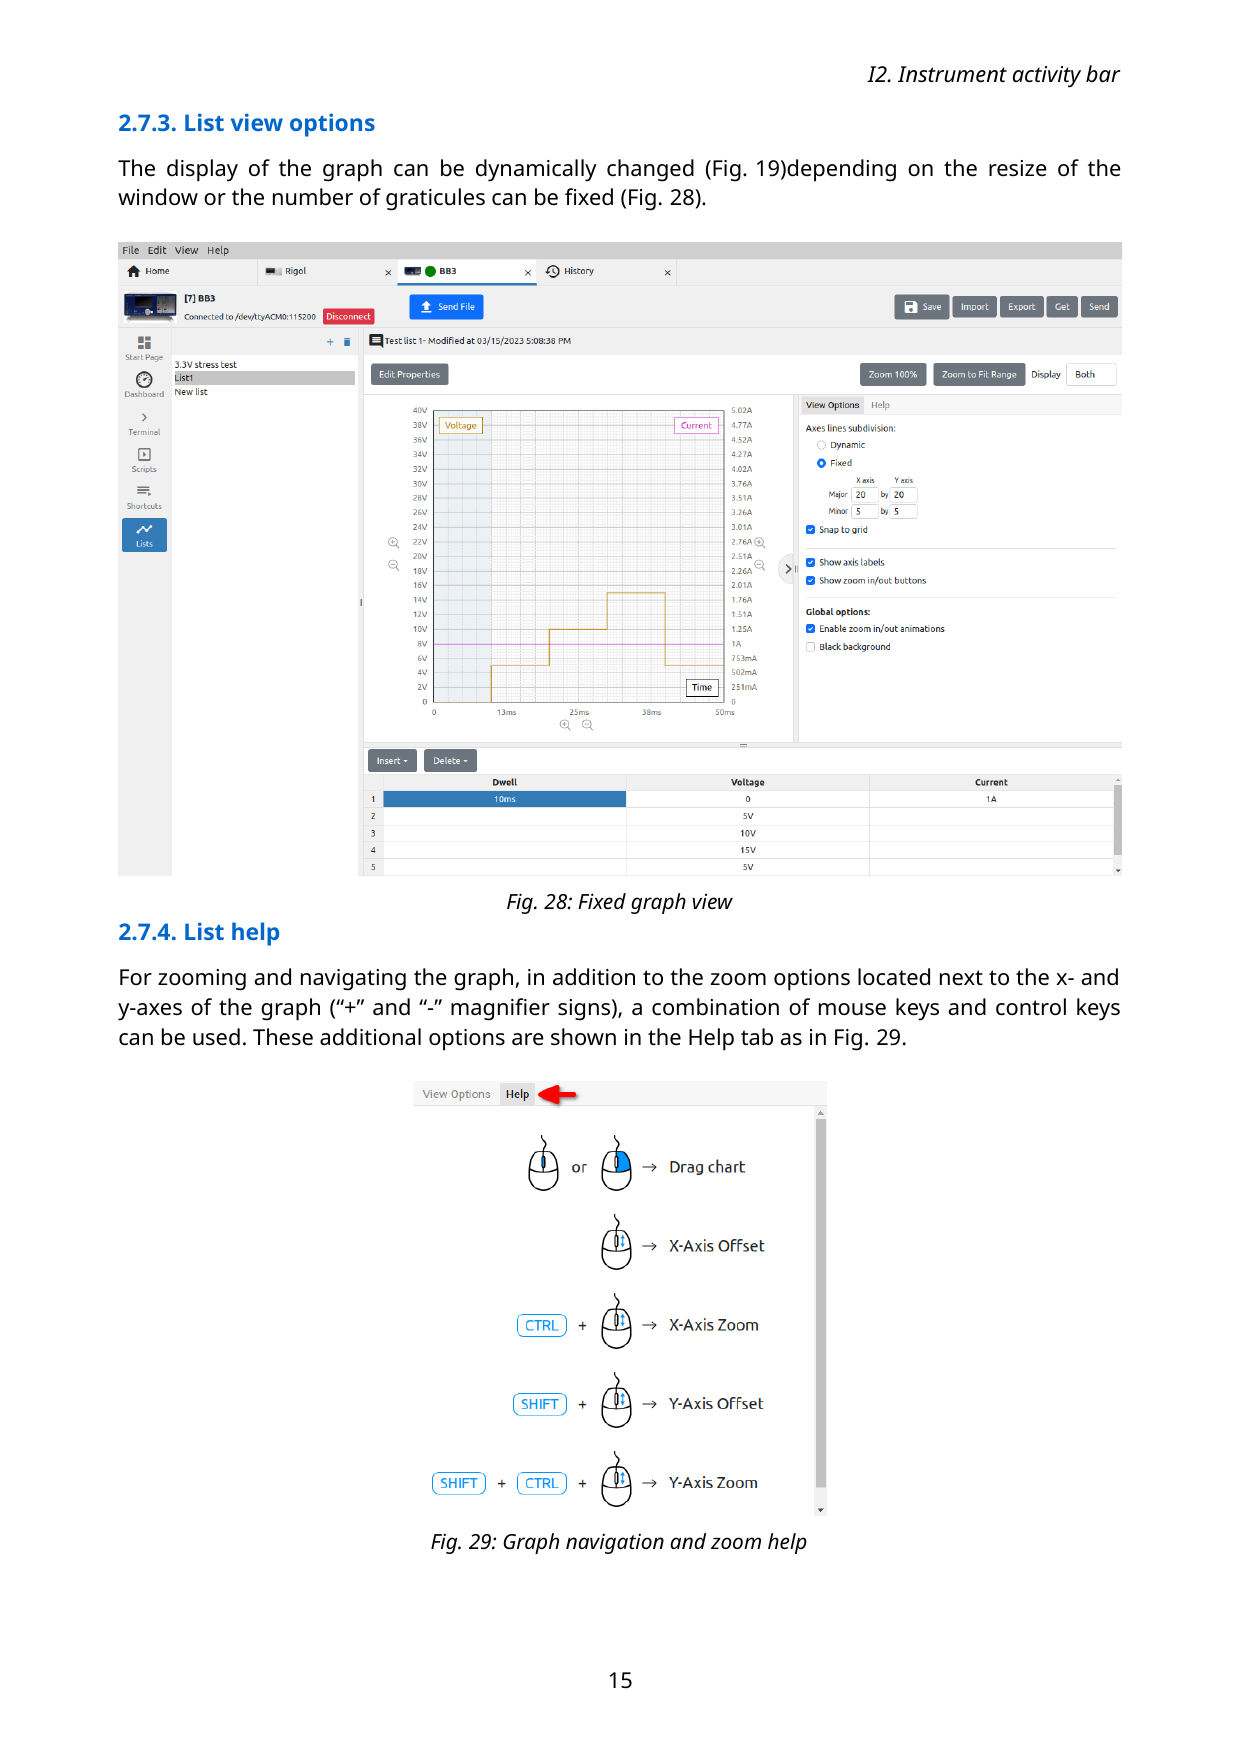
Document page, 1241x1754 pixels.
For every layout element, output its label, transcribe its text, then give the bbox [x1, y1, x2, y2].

list Fig. 28: Fixed graph view [118, 876, 1122, 916]
picture [413, 1081, 827, 1516]
subtitle List help [118, 916, 1122, 947]
picture [118, 242, 1123, 876]
text The display of the graph can be dynamically changed (Fig. 19)depending on the resize of the window or the number of graticules can be fixed (Fig. 28). [118, 153, 1122, 212]
text For zooming and navigating the graph, in addition to the zoom options located next to the x- and y-axes of the graph (“+” and “-” magnifier signs), a combination of mouse keys and control keys can be used. These additional options are shown in the Help tab as in Fig. 29. [118, 962, 1122, 1051]
subtitle List view options [118, 107, 1122, 138]
text Fig. 29: Graph navigation and zoom help [413, 1516, 827, 1555]
